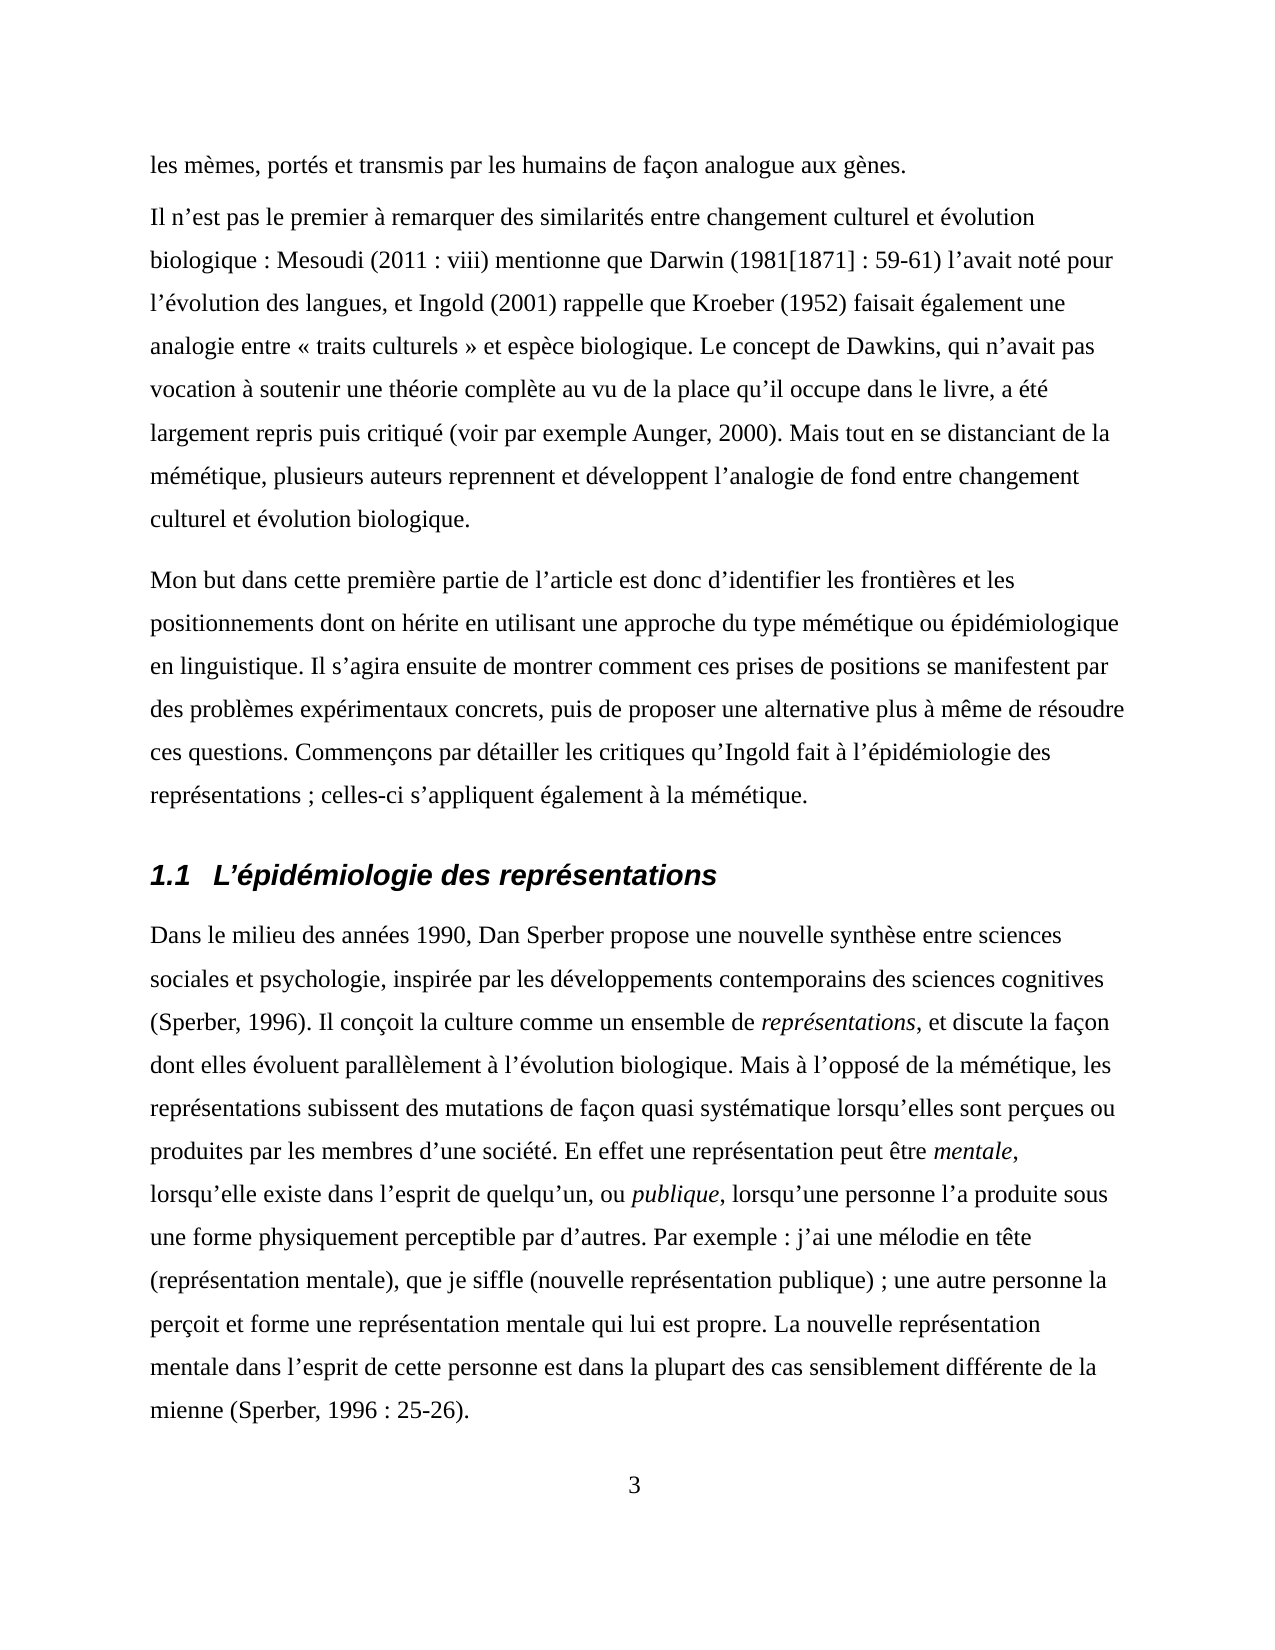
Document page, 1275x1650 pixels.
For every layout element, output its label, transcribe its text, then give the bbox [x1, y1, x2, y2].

text Dans le milieu des années 1990, Dan Sperber propose une nouvelle synthèse entre sciences sociales et psychologie, inspirée par les développements contemporains des sciences cognitives (Sperber, 1996). Il conçoit la culture comme un ensemble de représentations, et discute la façon dont elles évoluent parallèlement à l’évolution biologique. Mais à l’opposé de la mémétique, les représentations subissent des mutations de façon quasi systématique lorsqu’elles sont perçues ou produites par les membres d’une société. En effet une représentation peut être mentale, lorsqu’elle existe dans l’esprit de quelqu’un, ou publique, lorsqu’une personne l’a produite sous une forme physiquement perceptible par d’autres. Par exemple : j’ai une mélodie en tête (représentation mentale), que je siffle (nouvelle représentation publique) ; une autre personne la perçoit et forme une représentation mentale qui lui est propre. La nouvelle représentation mentale dans l’esprit de cette personne est dans la plupart des cas sensiblement différente de la mienne (Sperber, 1996 : 25‑26). [150, 921, 1125, 1424]
text Il n’est pas le premier à remarquer des similarités entre changement culturel et évolution biologique : Mesoudi (2011 : viii) mentionne que Darwin (1981[1871] : 59‑61) l’avait noté pour l’évolution des langues, et Ingold (2001) rappelle que Kroeber (1952) faisait également une analogie entre « traits culturels » et espèce biologique. Le concept de Dawkins, qui n’avait pas vocation à soutenir une théorie complète au vu de la place qu’il occupe dans le livre, a été largement repris puis critiqué (voir par exemple Aunger, 2000). Mais tout en se distanciant de la mémétique, plusieurs auteurs reprennent et développent l’analogie de fond entre changement culturel et évolution biologique. [150, 202, 1125, 533]
text les mèmes, portés et transmis par les humains de façon analogue aux gènes. [150, 150, 1125, 179]
text Mon but dans cette première partie de l’article est donc d’identifier les frontières et les positionnements dont on hérite en utilisant une approche du type mémétique ou épidémiologique en linguistique. Il s’agira ensuite de montrer comment ces prises de positions se manifestent par des problèmes expérimentaux concrets, puis de proposer une alternative plus à même de résoudre ces questions. Commençons par détailler les critiques qu’Ingold fait à l’épidémiologie des représentations ; celles-ci s’appliquent également à la mémétique. [150, 565, 1125, 809]
subtitle L’épidémiologie des représentations [150, 858, 1125, 891]
